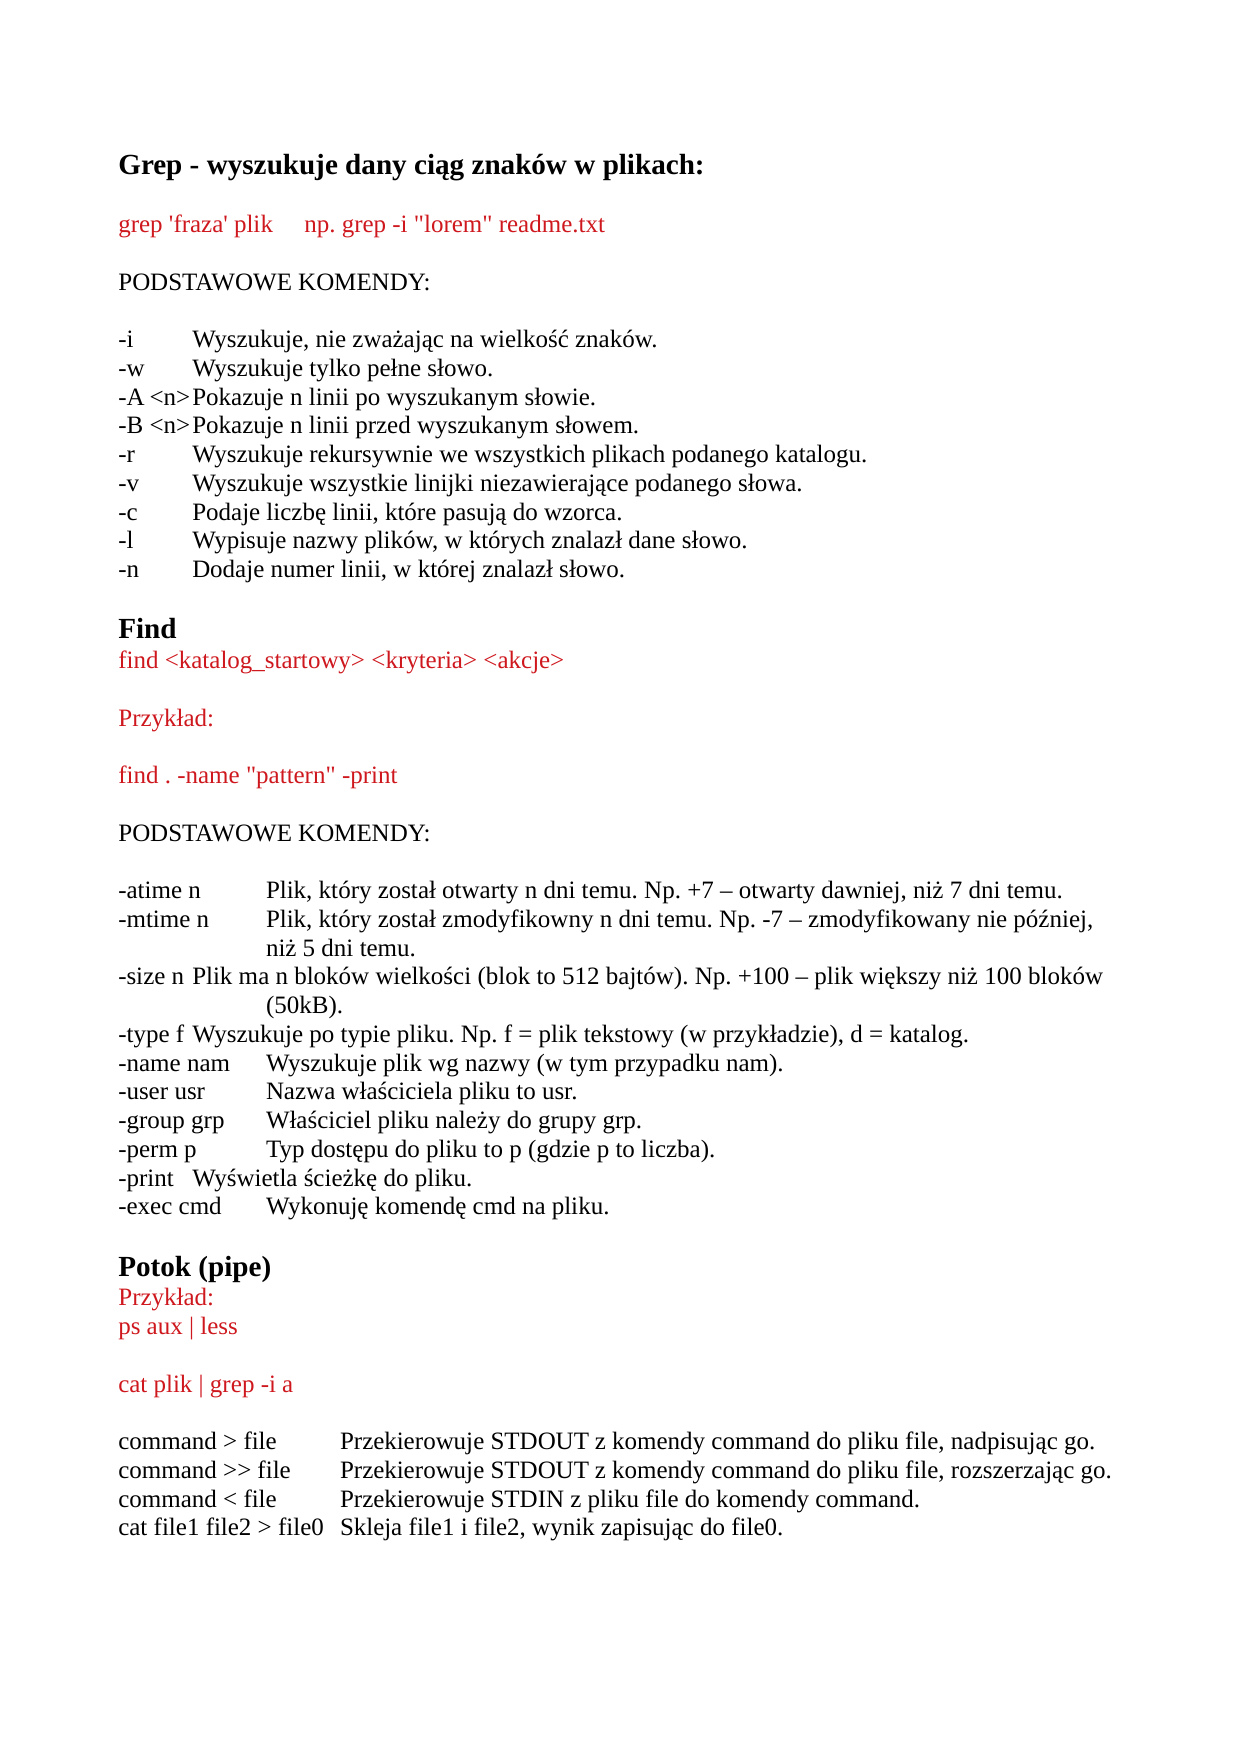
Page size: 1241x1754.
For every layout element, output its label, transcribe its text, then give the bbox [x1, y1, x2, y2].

text -type f Wyszukuje po typie pliku. Np. f = plik tekstowy (w przykładzie), d = katalog. [118, 1019, 1122, 1048]
text cat plik | grep -i a [118, 1369, 1122, 1397]
text -i Wyszukuje, nie zważając na wielkość znaków. [118, 324, 1122, 353]
text command >> file Przekierowuje STDOUT z komendy command do pliku file, rozszerzając go. [118, 1455, 1122, 1484]
text find <katalog_startowy> <kryteria> <akcje> [118, 645, 1122, 674]
text find . -name "pattern" -print [118, 760, 1122, 789]
text -name nam Wyszukuje plik wg nazwy (w tym przypadku nam). [118, 1048, 1122, 1076]
text Przykład: [118, 703, 1122, 731]
text -size n Plik ma n bloków wielkości (blok to 512 bajtów). Np. +100 – plik większy niż 100 bloków (50kB). [118, 961, 1122, 1019]
text -r Wyszukuje rekursywnie we wszystkich plikach podanego katalogu. [118, 439, 1122, 468]
text grep 'fraza' plik np. grep -i "lorem" readme.txt [118, 209, 1122, 238]
text -n Dodaje numer linii, w której znalazł słowo. [118, 554, 1122, 583]
text Potok (pipe) [118, 1249, 1122, 1282]
text Grep - wyszukuje dany ciąg znaków w plikach: [118, 147, 1122, 180]
text -exec cmd Wykonuję komendę cmd na pliku. [118, 1191, 1122, 1220]
text -print Wyświetla ścieżkę do pliku. [118, 1163, 1122, 1191]
text cat file1 file2 > file0 Skleja file1 i file2, wynik zapisując do file0. [118, 1512, 1122, 1541]
text -mtime n Plik, który został zmodyfikowny n dni temu. Np. -7 – zmodyfikowany nie później, niż 5 dni temu. [118, 904, 1122, 961]
text -c Podaje liczbę linii, które pasują do wzorca. [118, 497, 1122, 525]
text command < file Przekierowuje STDIN z pliku file do komendy command. [118, 1484, 1122, 1512]
text -A <n> Pokazuje n linii po wyszukanym słowie. [118, 382, 1122, 410]
text command > file Przekierowuje STDOUT z komendy command do pliku file, nadpisując go. [118, 1426, 1122, 1455]
text PODSTAWOWE KOMENDY: [118, 818, 1122, 846]
text ps aux | less [118, 1311, 1122, 1340]
text -atime n Plik, który został otwarty n dni temu. Np. +7 – otwarty dawniej, niż 7 dni temu. [118, 875, 1122, 904]
text -group grp Właściciel pliku należy do grupy grp. [118, 1105, 1122, 1134]
text -B <n> Pokazuje n linii przed wyszukanym słowem. [118, 410, 1122, 439]
text PODSTAWOWE KOMENDY: [118, 267, 1122, 295]
text -l Wypisuje nazwy plików, w których znalazł dane słowo. [118, 525, 1122, 554]
text Find [118, 612, 1122, 645]
text -v Wyszukuje wszystkie linijki niezawierające podanego słowa. [118, 468, 1122, 497]
text Przykład: [118, 1282, 1122, 1311]
text -user usr Nazwa właściciela pliku to usr. [118, 1076, 1122, 1105]
text -w Wyszukuje tylko pełne słowo. [118, 353, 1122, 382]
text -perm p Typ dostępu do pliku to p (gdzie p to liczba). [118, 1134, 1122, 1163]
